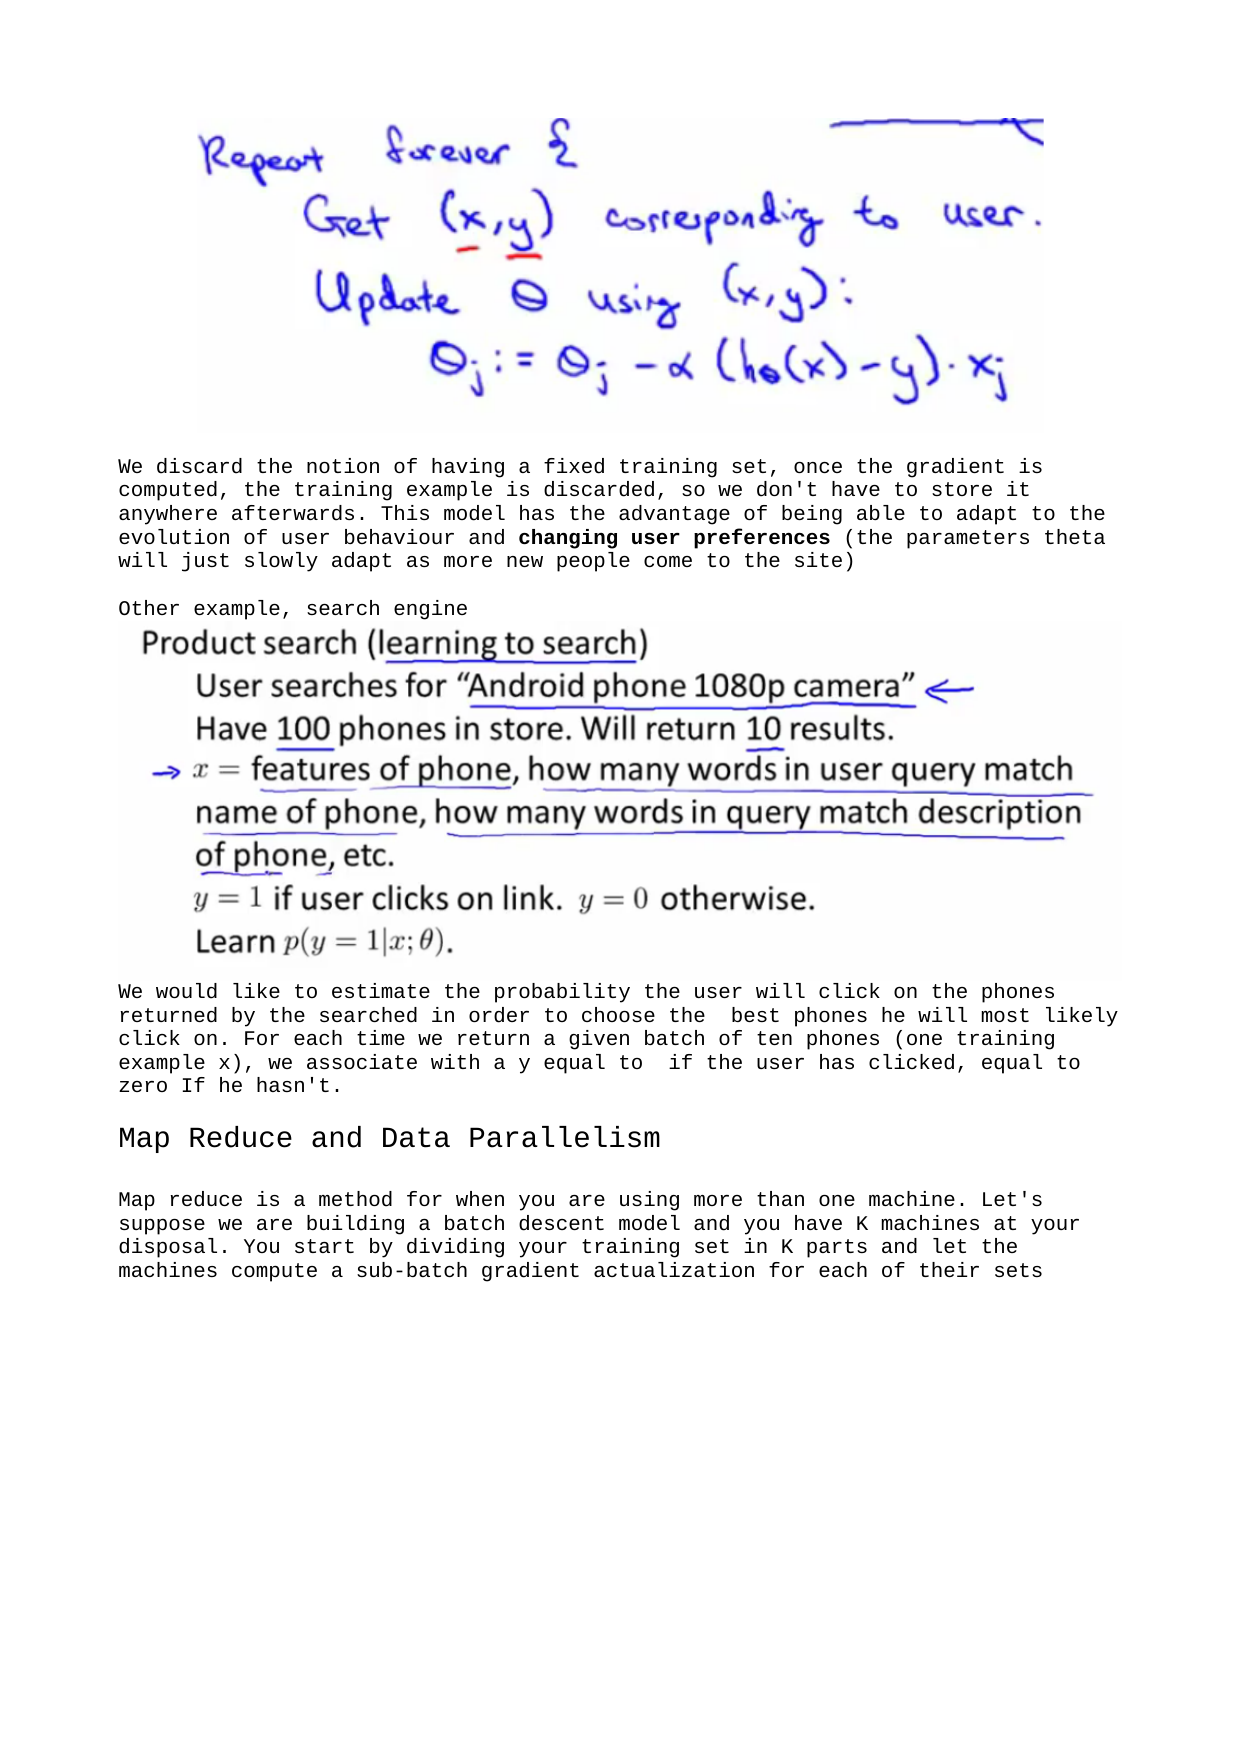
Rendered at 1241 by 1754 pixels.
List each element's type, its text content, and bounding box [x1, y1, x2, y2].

picture [118, 621, 1123, 981]
text Map reduce is a method for when you are using more than one machine. Let's suppose we are building a batch descent model and you have K machines at your disposal. You start by dividing your training set in K parts and let the machines compute a sub-batch gradient actualization for each of their sets [118, 1189, 1122, 1283]
picture [196, 118, 1044, 433]
text Other example, search engine [118, 598, 1122, 621]
text We discard the notion of having a fixed training set, once the gradient is computed, the training example is discarded, so we don't have to store it anywhere afterwards. This model has the advantage of being able to adapt to the evolution of user behaviour and changing user preferences (the parameters theta will just slowly adapt as more new people come to the site) [118, 456, 1122, 574]
text Map Reduce and Data Parallelism [118, 1123, 1122, 1156]
text We would like to estimate the probability the user will click on the phones returned by the searched in order to choose the best phones he will most likely click on. For each time we return a given batch of ten phones (one training example x), we associate with a y equal to if the user has clicked, equal to zero If he hasn't. [118, 981, 1122, 1099]
